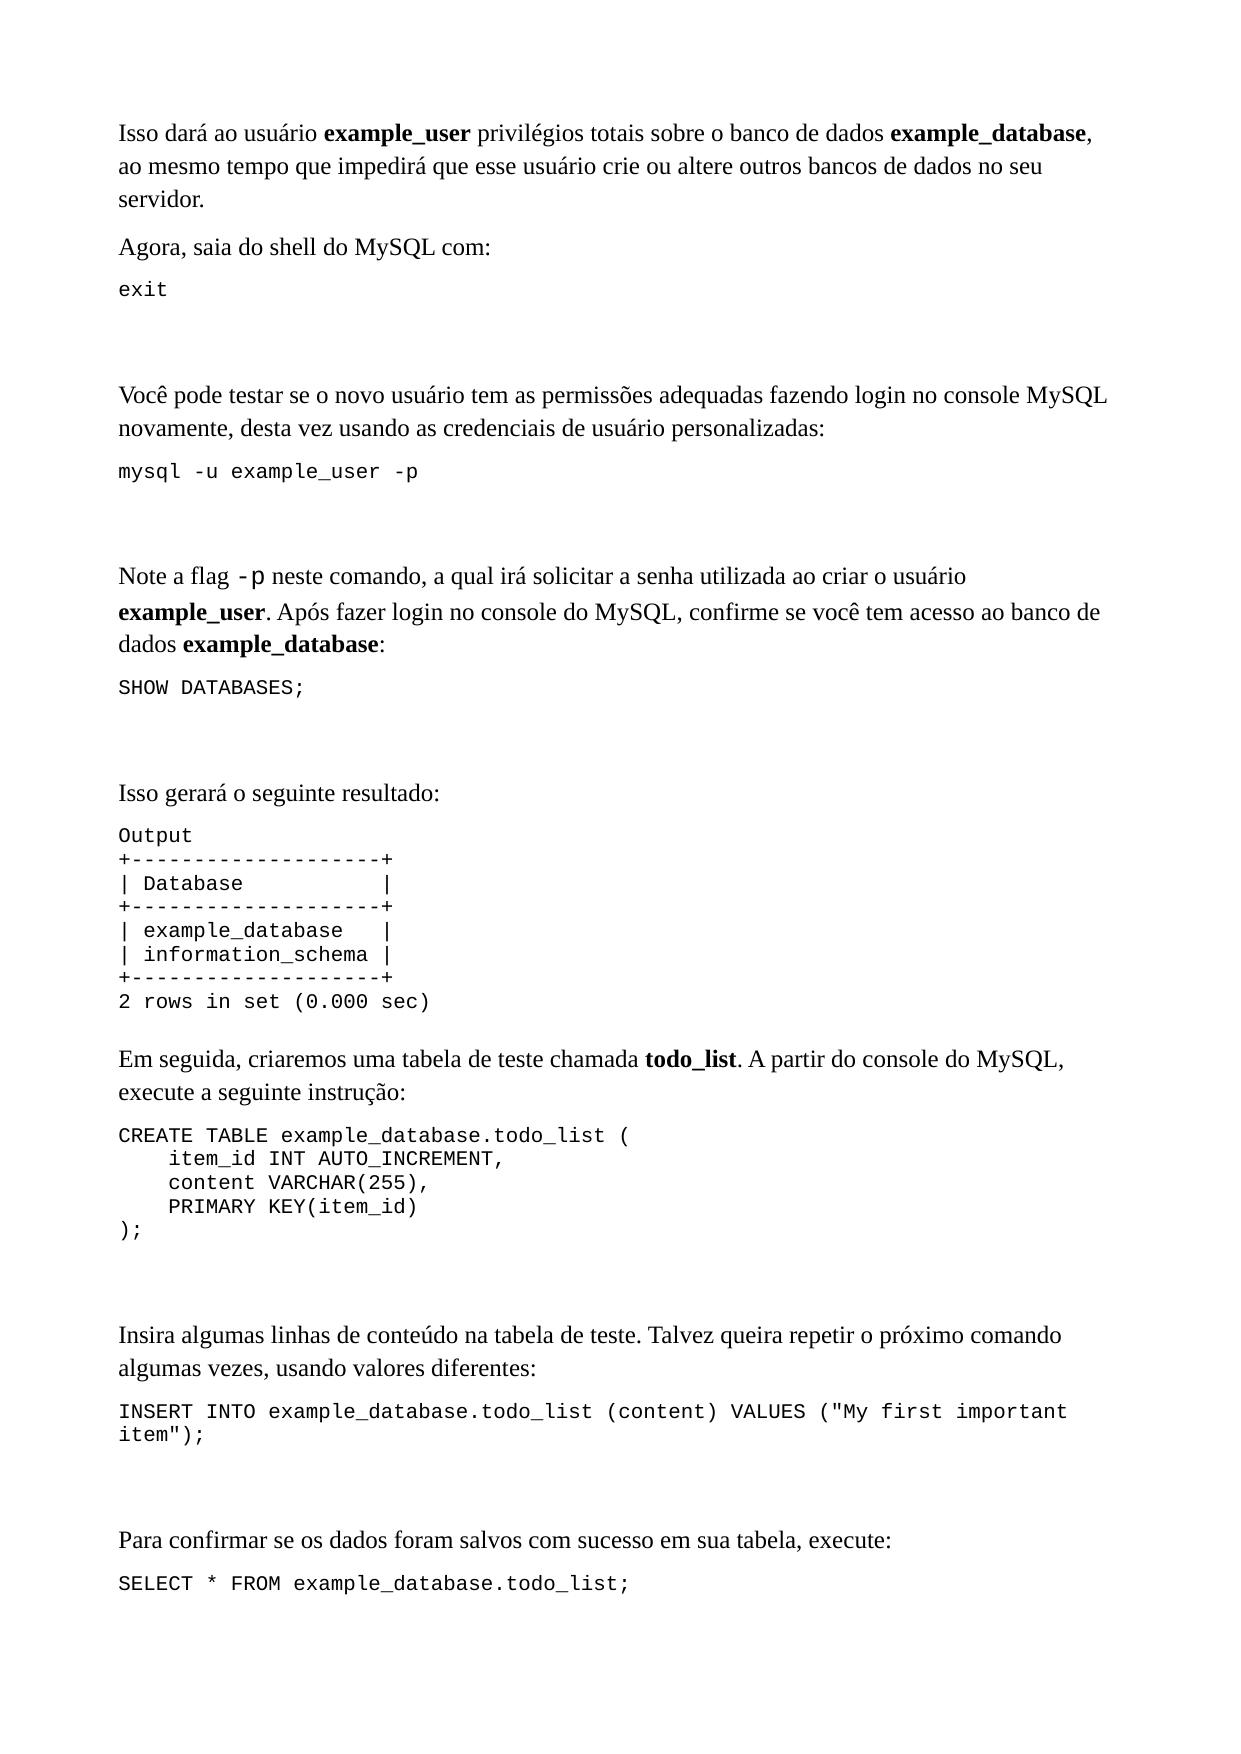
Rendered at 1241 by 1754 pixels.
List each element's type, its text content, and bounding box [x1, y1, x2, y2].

text CREATE TABLE example_database.todo_list ( [118, 1125, 1122, 1148]
text PRIMARY KEY(item_id) [118, 1196, 1122, 1219]
text Você pode testar se o novo usuário tem as permissões adequadas fazendo login no console MySQL novamente, desta vez usando as credenciais de usuário personalizadas: [118, 380, 1122, 442]
text content VARCHAR(255), [118, 1172, 1122, 1196]
text Insira algumas linhas de conteúdo na tabela de teste. Talvez queira repetir o próximo comando algumas vezes, usando valores diferentes: [118, 1320, 1122, 1382]
text Em seguida, criaremos uma tabela de teste chamada todo_list. A partir do console do MySQL, execute a seguinte instrução: [118, 1044, 1122, 1106]
text mysql -u example_user -p [118, 461, 1122, 484]
text Isso gerará o seguinte resultado: [118, 778, 1122, 807]
text INSERT INTO example_database.todo_list (content) VALUES ("My first important item"); [118, 1401, 1122, 1448]
text Para confirmar se os dados foram salvos com sucesso em sua tabela, execute: [118, 1525, 1122, 1554]
text Isso dará ao usuário example_user privilégios totais sobre o banco de dados example_database, ao mesmo tempo que impedirá que esse usuário crie ou altere outros bancos de dados no seu servidor. [118, 118, 1122, 213]
text +--------------------+ [118, 896, 1122, 920]
text item_id INT AUTO_INCREMENT, [118, 1148, 1122, 1172]
text | example_database | [118, 920, 1122, 944]
text Output [118, 826, 1122, 849]
text +--------------------+ [118, 967, 1122, 991]
text Note a flag -p neste comando, a qual irá solicitar a senha utilizada ao criar o usuário example_user. Após fazer login no console do MySQL, confirme se você tem acesso ao banco de dados example_database: [118, 561, 1122, 658]
text | information_schema | [118, 944, 1122, 967]
text Agora, saia do shell do MySQL com: [118, 232, 1122, 261]
text 2 rows in set (0.000 sec) [118, 991, 1122, 1015]
text SELECT * FROM example_database.todo_list; [118, 1573, 1122, 1596]
text +--------------------+ [118, 849, 1122, 873]
text SHOW DATABASES; [118, 677, 1122, 701]
text | Database | [118, 873, 1122, 896]
text ); [118, 1219, 1122, 1243]
text exit [118, 279, 1122, 303]
